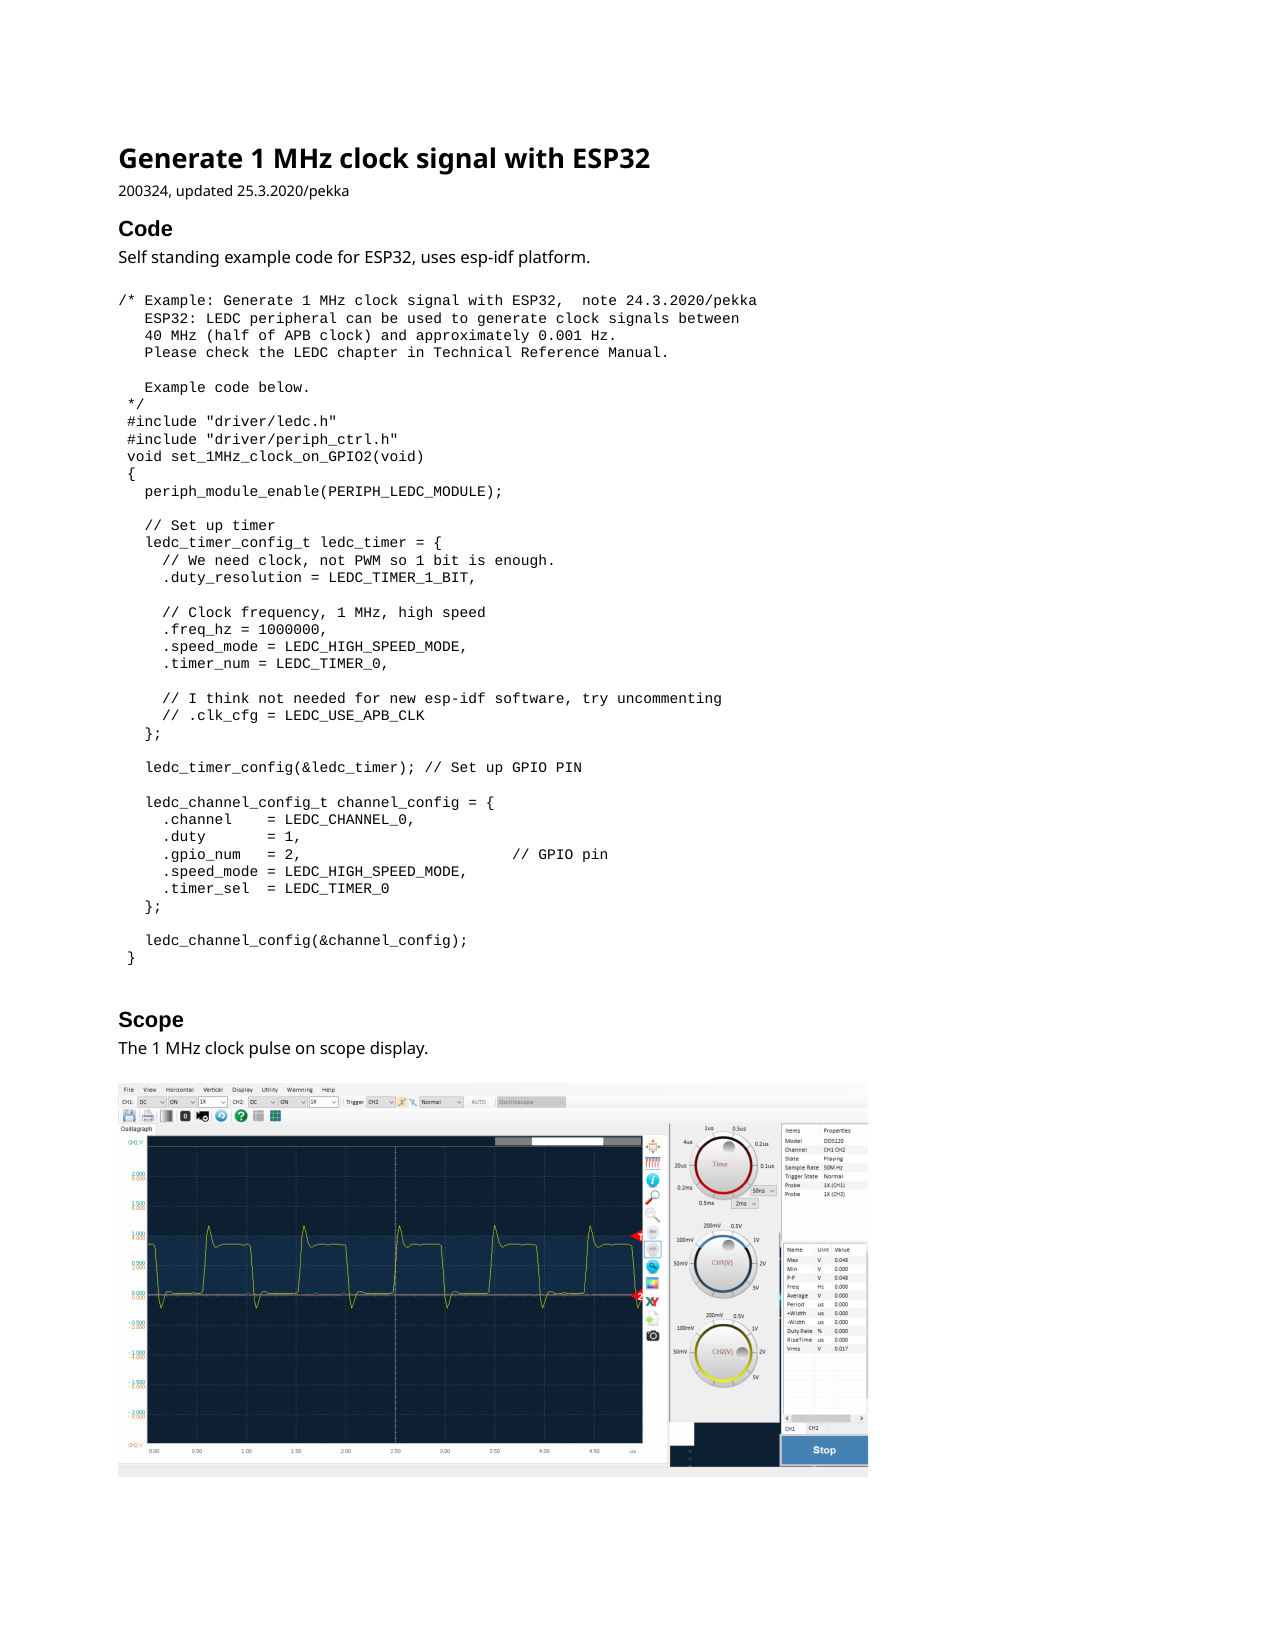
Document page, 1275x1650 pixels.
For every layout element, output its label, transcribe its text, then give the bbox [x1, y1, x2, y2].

text ledc_timer_config_t ledc_timer = { [118, 536, 1157, 552]
text }; [118, 899, 1157, 915]
text // .clk_cfg = LEDC_USE_APB_CLK [118, 708, 1157, 725]
text .timer_num = LEDC_TIMER_0, [118, 657, 1157, 673]
text void set_1MHz_clock_on_GPIO2(void) [118, 449, 1157, 466]
text }; [118, 726, 1157, 742]
text ESP32: LEDC peripheral can be used to generate clock signals between [118, 311, 1157, 327]
text #include "driver/ledc.h" [118, 414, 1157, 431]
subtitle Generate 1 MHz clock signal with ESP32 [118, 139, 1157, 176]
text ledc_channel_config(&channel_config); [118, 933, 1157, 950]
text Example code below. [118, 380, 1157, 397]
text #include "driver/periph_ctrl.h" [118, 432, 1157, 448]
text 40 MHz (half of APB clock) and approximately 0.001 Hz. [118, 328, 1157, 345]
text /* Example: Generate 1 MHz clock signal with ESP32, note 24.3.2020/pekka [118, 293, 1157, 310]
text Self standing example code for ESP32, uses esp-idf platform. [118, 246, 1157, 269]
text .timer_sel = LEDC_TIMER_0 [118, 881, 1157, 898]
text ledc_channel_config_t channel_config = { [118, 795, 1157, 812]
text ledc_timer_config(&ledc_timer); // Set up GPIO PIN [118, 760, 1157, 777]
text // We need clock, not PWM so 1 bit is enough. [118, 553, 1157, 569]
text Please check the LEDC chapter in Technical Reference Manual. [118, 345, 1157, 362]
text */ [118, 397, 1157, 414]
picture [118, 1083, 869, 1477]
text .gpio_num = 2, // GPIO pin [118, 847, 1157, 863]
text 200324, updated 25.3.2020/pekka [118, 181, 1157, 200]
text .duty_resolution = LEDC_TIMER_1_BIT, [118, 570, 1157, 587]
text .channel = LEDC_CHANNEL_0, [118, 812, 1157, 829]
text periph_module_enable(PERIPH_LEDC_MODULE); [118, 484, 1157, 500]
text // Set up timer [118, 518, 1157, 535]
text .speed_mode = LEDC_HIGH_SPEED_MODE, [118, 864, 1157, 881]
subtitle Scope [118, 1007, 1157, 1032]
text .freq_hz = 1000000, [118, 622, 1157, 639]
text { [118, 466, 1157, 483]
text } [118, 951, 1157, 967]
text .speed_mode = LEDC_HIGH_SPEED_MODE, [118, 639, 1157, 656]
subtitle Code [118, 216, 1157, 242]
text // I think not needed for new esp-idf software, try uncommenting [118, 691, 1157, 708]
text The 1 MHz clock pulse on scope display. [118, 1036, 1157, 1059]
text // Clock frequency, 1 MHz, high speed [118, 605, 1157, 621]
text .duty = 1, [118, 829, 1157, 846]
